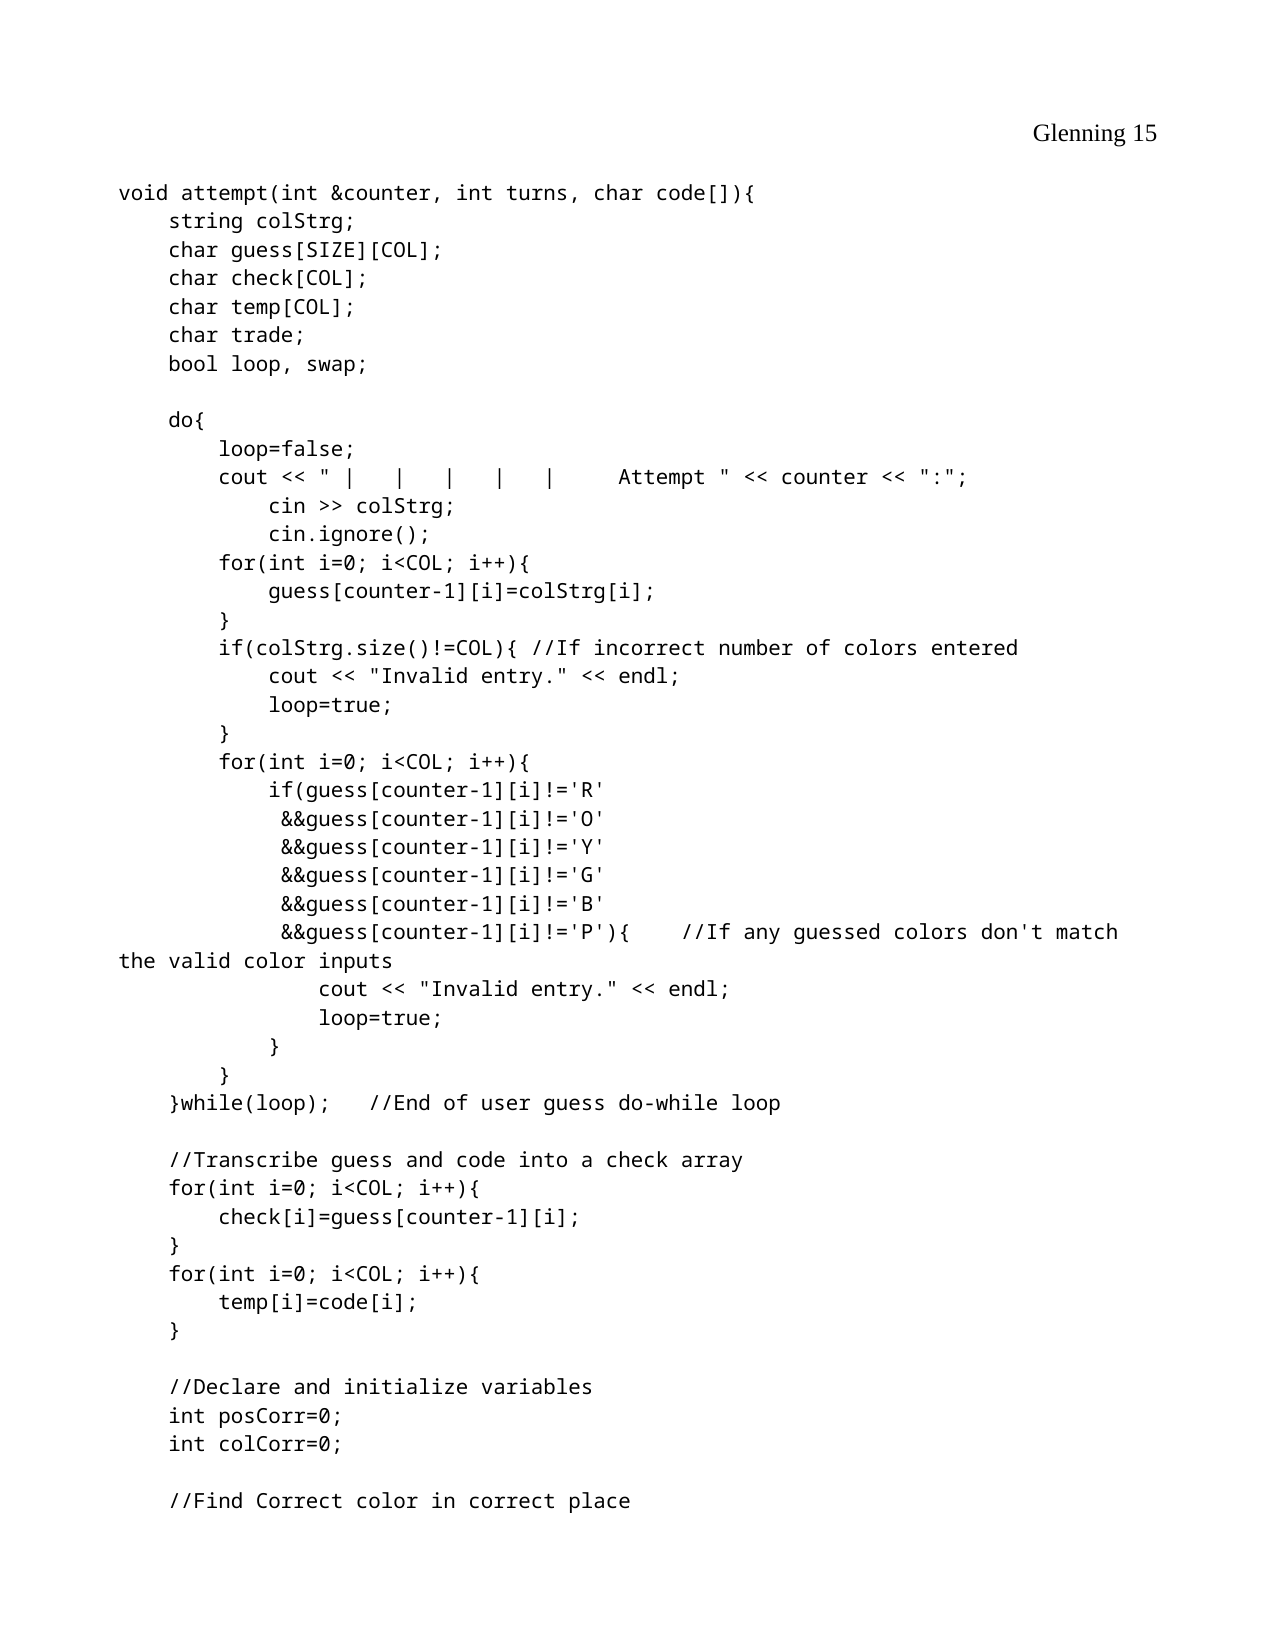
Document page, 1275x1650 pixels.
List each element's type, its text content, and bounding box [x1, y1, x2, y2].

text if(colStrg.size()!=COL){ //If incorrect number of colors entered [118, 633, 1157, 662]
text char check[COL]; [118, 263, 1157, 292]
text &&guess[counter-1][i]!='O' [118, 804, 1157, 832]
text cout << "Invalid entry." << endl; [118, 662, 1157, 690]
text char guess[SIZE][COL]; [118, 235, 1157, 263]
text cin >> colStrg; [118, 491, 1157, 519]
text } [118, 1060, 1157, 1088]
text } [118, 718, 1157, 747]
text &&guess[counter-1][i]!='Y' [118, 832, 1157, 861]
text for(int i=0; i<COL; i++){ [118, 1173, 1157, 1202]
text &&guess[counter-1][i]!='G' [118, 861, 1157, 889]
text } [118, 1031, 1157, 1060]
text loop=true; [118, 1003, 1157, 1031]
text loop=false; [118, 434, 1157, 462]
text //Declare and initialize variables [118, 1372, 1157, 1401]
text temp[i]=code[i]; [118, 1287, 1157, 1316]
text if(guess[counter-1][i]!='R' [118, 775, 1157, 804]
text cin.ignore(); [118, 519, 1157, 548]
text for(int i=0; i<COL; i++){ [118, 747, 1157, 775]
text &&guess[counter-1][i]!='B' [118, 889, 1157, 917]
text cout << " | | | | | Attempt " << counter << ":"; [118, 462, 1157, 491]
text for(int i=0; i<COL; i++){ [118, 1259, 1157, 1287]
text } [118, 1230, 1157, 1259]
text int posCorr=0; [118, 1401, 1157, 1429]
text void attempt(int &counter, int turns, char code[]){ [118, 178, 1157, 207]
text loop=true; [118, 690, 1157, 718]
text } [118, 1316, 1157, 1344]
text }while(loop); //End of user guess do-while loop [118, 1088, 1157, 1117]
text //Transcribe guess and code into a check array [118, 1145, 1157, 1173]
text bool loop, swap; [118, 349, 1157, 377]
text //Find Correct color in correct place [118, 1486, 1157, 1515]
text check[i]=guess[counter-1][i]; [118, 1202, 1157, 1230]
text cout << "Invalid entry." << endl; [118, 974, 1157, 1003]
text &&guess[counter-1][i]!='P'){ //If any guessed colors don't match the valid color inputs [118, 917, 1157, 974]
text char temp[COL]; [118, 292, 1157, 320]
text int colCorr=0; [118, 1429, 1157, 1458]
text guess[counter-1][i]=colStrg[i]; [118, 576, 1157, 605]
text } [118, 605, 1157, 633]
text string colStrg; [118, 207, 1157, 235]
text do{ [118, 406, 1157, 434]
text for(int i=0; i<COL; i++){ [118, 548, 1157, 576]
text char trade; [118, 320, 1157, 349]
